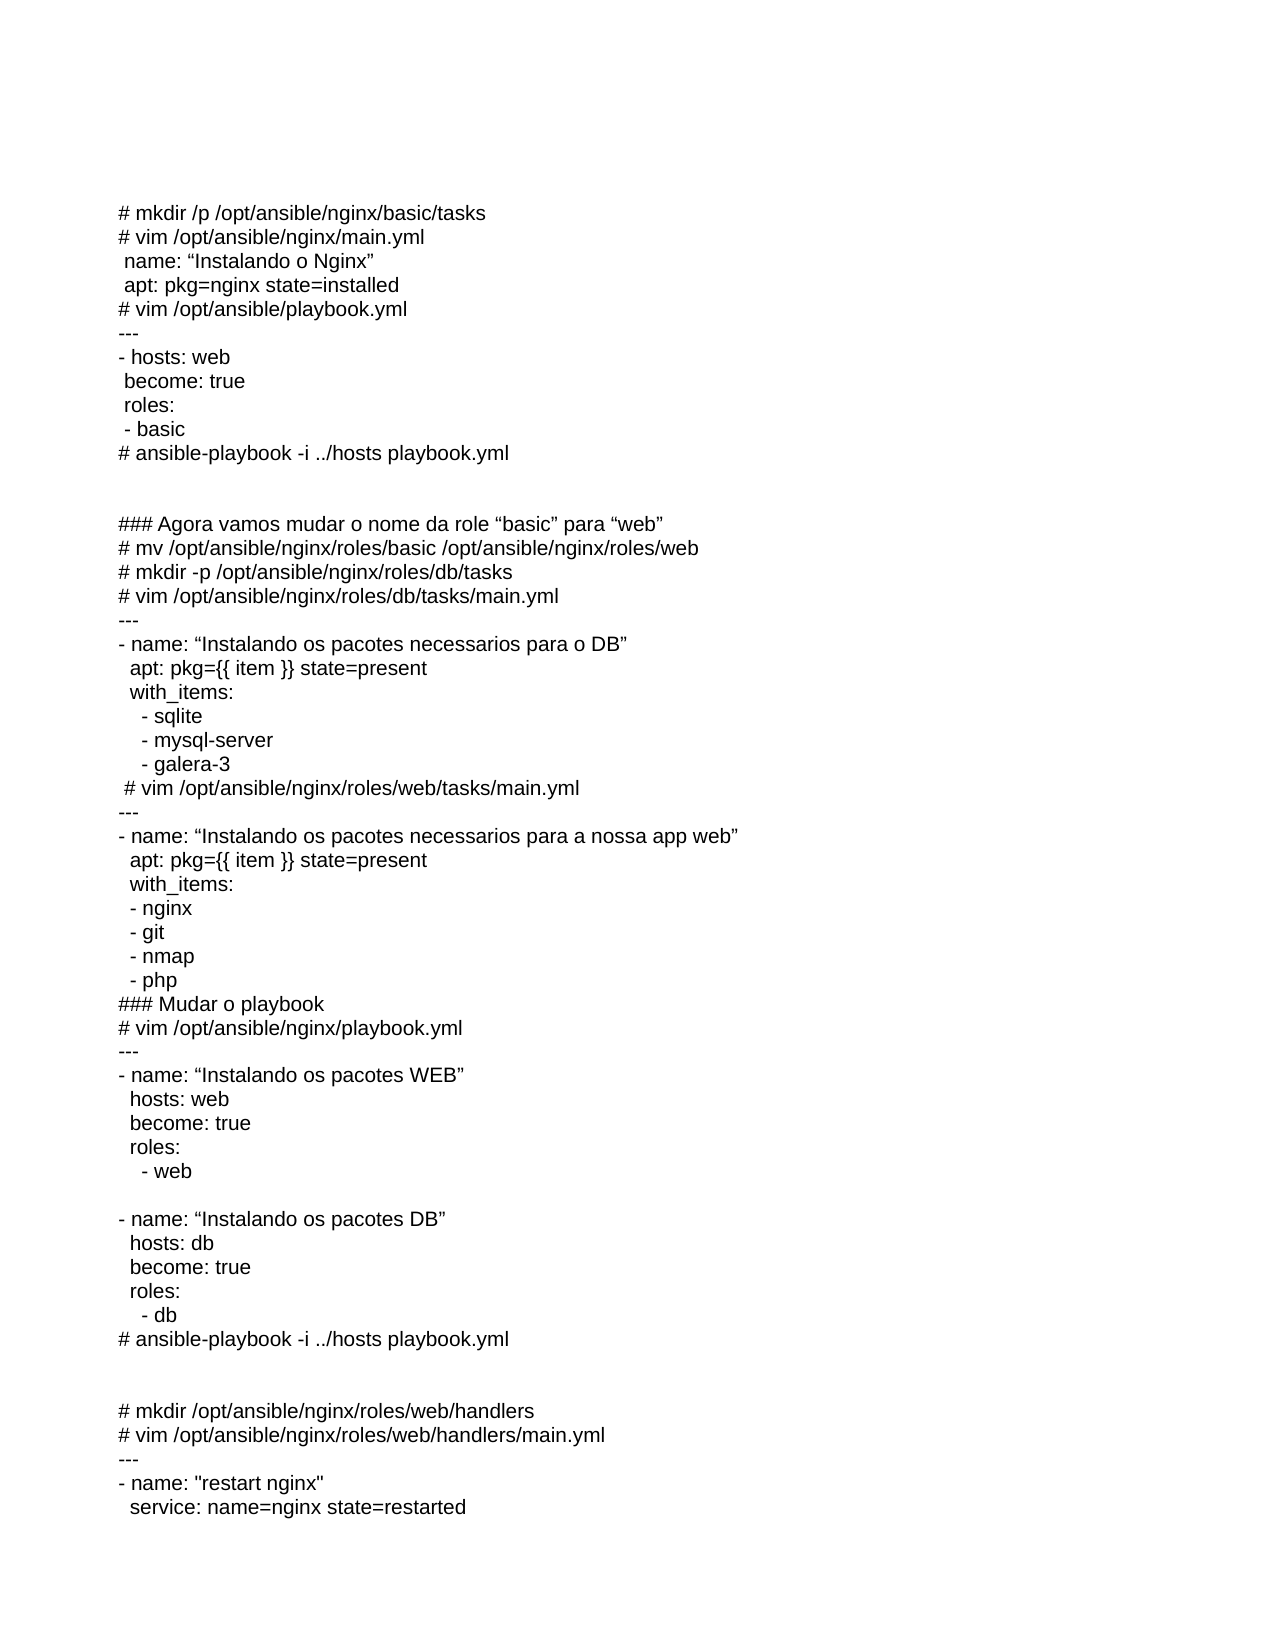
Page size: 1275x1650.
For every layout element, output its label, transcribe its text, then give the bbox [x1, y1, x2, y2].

text service: name=nginx state=restarted [118, 1494, 1157, 1518]
text --- [118, 321, 1157, 344]
text - name: "restart nginx" [118, 1471, 1157, 1494]
text - sqlite - mysql-server - galera-3 [118, 704, 1157, 776]
text - hosts: web become: true roles: - basic # ansible-playbook -i ../hosts playbook.yml ### Agora vamos mudar o nome da role “basic” para “web” # mv /opt/ansible/nginx/roles/basic /opt/ansible/nginx/roles/web # mkdir -p /opt/ansible/nginx/roles/db/tasks # vim /opt/ansible/nginx/roles/db/tasks/main.yml --- - name: “Instalando os pacotes necessarios para o DB” apt: pkg={{ item }} state=present with_items: [118, 344, 1157, 704]
text # mkdir /p /opt/ansible/nginx/basic/tasks # vim /opt/ansible/nginx/main.yml name: “Instalando o Nginx” apt: pkg=nginx state=installed # vim /opt/ansible/playbook.yml [118, 177, 1157, 321]
text # vim /opt/ansible/nginx/roles/web/tasks/main.yml --- - name: “Instalando os pacotes necessarios para a nossa app web” apt: pkg={{ item }} state=present with_items: - nginx - git - nmap - php ### Mudar o playbook # vim /opt/ansible/nginx/playbook.yml --- - name: “Instalando os pacotes WEB” hosts: web become: true roles: - web - name: “Instalando os pacotes DB” hosts: db become: true roles: - db # ansible-playbook -i ../hosts playbook.yml # mkdir /opt/ansible/nginx/roles/web/handlers # vim /opt/ansible/nginx/roles/web/handlers/main.yml --- [118, 776, 1157, 1471]
